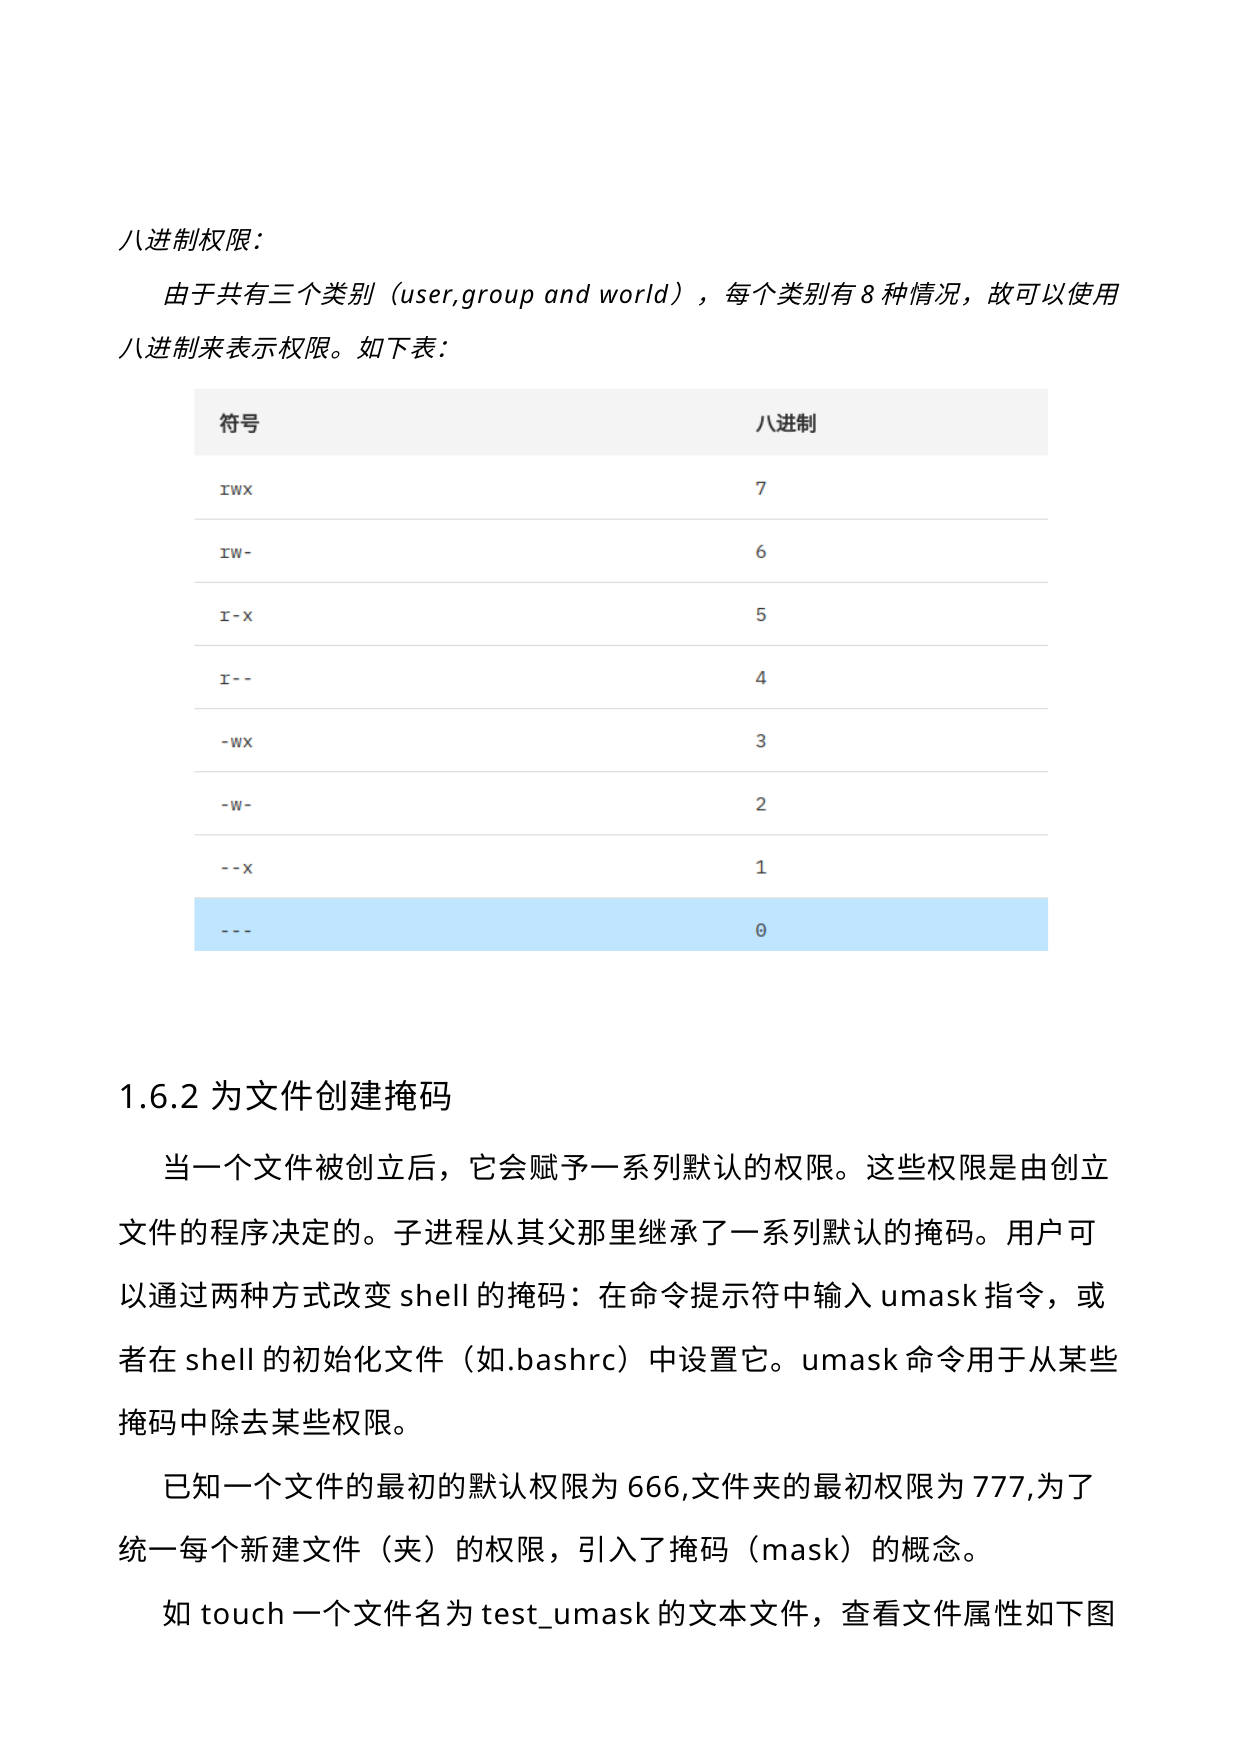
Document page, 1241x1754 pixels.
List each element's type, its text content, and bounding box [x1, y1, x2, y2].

text 由于共有三个类别（user,group and world），每个类别有8种情况，故可以使用八进制来表示权限。如下表： [118, 274, 1122, 365]
text 1.6.2 为文件创建掩码 [118, 1070, 1122, 1118]
text 如 touch一个文件名为test_umask的文本文件，查看文件属性如下图 [118, 1590, 1122, 1633]
picture [192, 383, 1049, 951]
text 已知一个文件的最初的默认权限为666,文件夹的最初权限为777,为了统一每个新建文件（夹）的权限，引入了掩码（mask）的概念。 [118, 1463, 1122, 1569]
text 八进制权限： [118, 220, 1122, 256]
text 当一个文件被创立后，它会赋予一系列默认的权限。这些权限是由创立文件的程序决定的。子进程从其父那里继承了一系列默认的掩码。用户可以通过两种方式改变shell的掩码：在命令提示符中输入umask指令，或者在shell的初始化文件（如.bashrc）中设置它。umask命令用于从某些掩码中除去某些权限。 [118, 1143, 1122, 1442]
